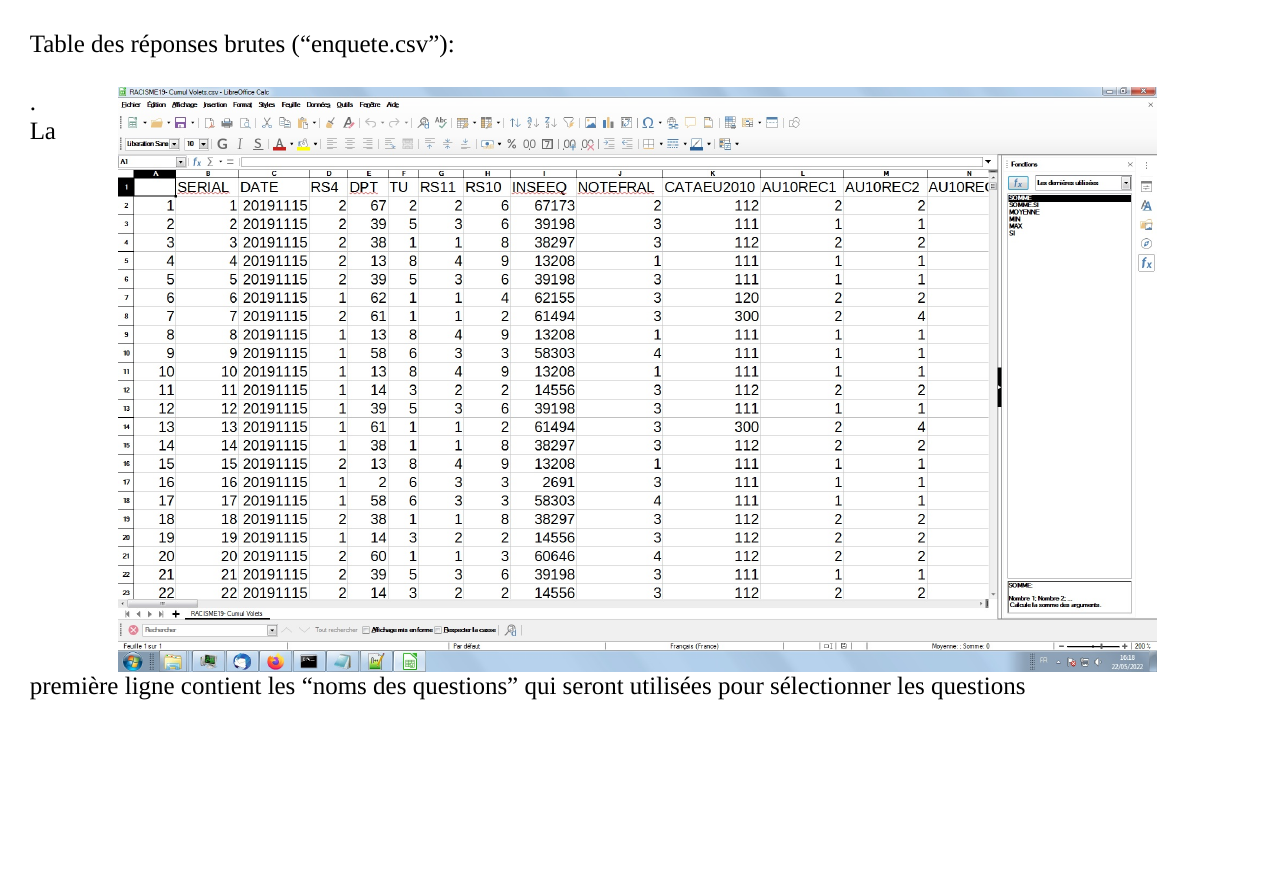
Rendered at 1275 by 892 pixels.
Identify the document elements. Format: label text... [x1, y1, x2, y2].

picture [118, 87, 1157, 672]
text La première ligne contient les “noms des questions” qui seront utilisées pour sélectionner les questions [29, 116, 1246, 700]
text [1157, 87, 1246, 116]
text Table des réponses brutes (“enquete.csv”): [29, 29, 1246, 58]
text . [29, 87, 118, 116]
